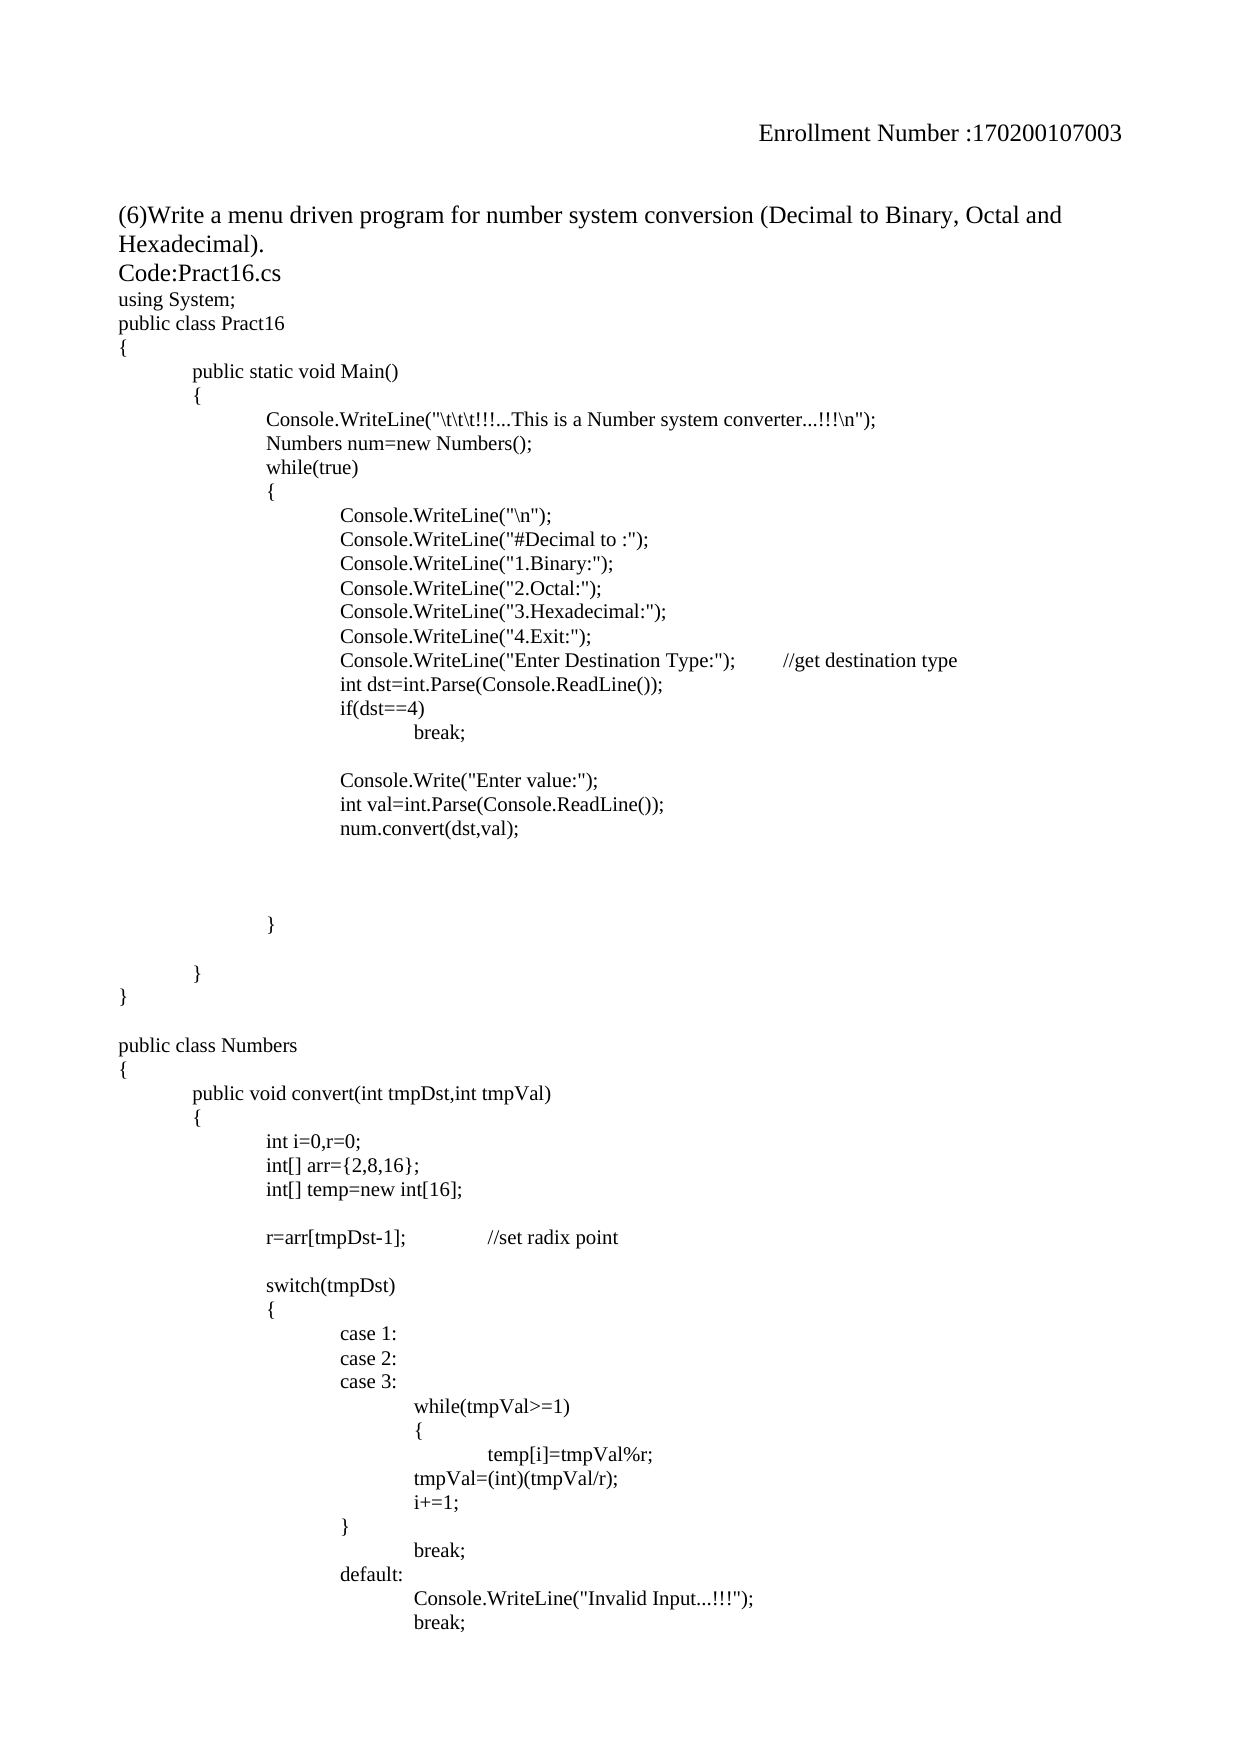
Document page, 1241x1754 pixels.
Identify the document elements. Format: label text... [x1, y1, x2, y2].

text { [118, 1418, 1122, 1442]
text case 1: [118, 1321, 1122, 1345]
text public class Numbers [118, 1033, 1122, 1057]
text case 3: [118, 1369, 1122, 1393]
text Console.WriteLine("3.Hexadecimal:"); [118, 599, 1122, 623]
text while(tmpVal>=1) [118, 1393, 1122, 1418]
text } [118, 960, 1122, 984]
text { [118, 1297, 1122, 1321]
text temp[i]=tmpVal%r; [118, 1442, 1122, 1466]
text num.convert(dst,val); [118, 816, 1122, 840]
text switch(tmpDst) [118, 1273, 1122, 1297]
text Console.WriteLine("\t\t\t!!!...This is a Number system converter...!!!\n"); [118, 407, 1122, 431]
text default: [118, 1562, 1122, 1586]
text } [118, 1514, 1122, 1538]
text using System; [118, 287, 1122, 311]
text Console.WriteLine("1.Binary:"); [118, 551, 1122, 575]
text i+=1; [118, 1490, 1122, 1514]
text Console.WriteLine("2.Octal:"); [118, 575, 1122, 599]
text { [118, 383, 1122, 407]
text case 2: [118, 1345, 1122, 1369]
text Code:Pract16.cs [118, 258, 1122, 287]
text Console.WriteLine("Enter Destination Type:"); //get destination type [118, 648, 1122, 672]
text while(true) [118, 455, 1122, 479]
text Console.WriteLine("4.Exit:"); [118, 623, 1122, 648]
text } [118, 984, 1122, 1008]
text { [118, 335, 1122, 359]
text r=arr[tmpDst-1]; //set radix point [118, 1225, 1122, 1249]
text public void convert(int tmpDst,int tmpVal) [118, 1081, 1122, 1105]
text int dst=int.Parse(Console.ReadLine()); [118, 672, 1122, 696]
text int[] arr={2,8,16}; [118, 1153, 1122, 1177]
text break; [118, 1610, 1122, 1634]
text Console.WriteLine("Invalid Input...!!!"); [118, 1586, 1122, 1610]
text { [118, 479, 1122, 503]
text Numbers num=new Numbers(); [118, 431, 1122, 455]
text Console.WriteLine("\n"); [118, 503, 1122, 527]
text tmpVal=(int)(tmpVal/r); [118, 1466, 1122, 1490]
text public class Pract16 [118, 311, 1122, 335]
text int i=0,r=0; [118, 1129, 1122, 1153]
text (6)Write a menu driven program for number system conversion (Decimal to Binary, Octal and Hexadecimal). [118, 200, 1122, 258]
text { [118, 1057, 1122, 1081]
text { [118, 1105, 1122, 1129]
text } [118, 912, 1122, 936]
text Console.Write("Enter value:"); [118, 768, 1122, 792]
text int[] temp=new int[16]; [118, 1177, 1122, 1201]
text break; [118, 720, 1122, 744]
text public static void Main() [118, 359, 1122, 383]
text if(dst==4) [118, 696, 1122, 720]
text int val=int.Parse(Console.ReadLine()); [118, 792, 1122, 816]
text break; [118, 1538, 1122, 1562]
text Console.WriteLine("#Decimal to :"); [118, 527, 1122, 551]
